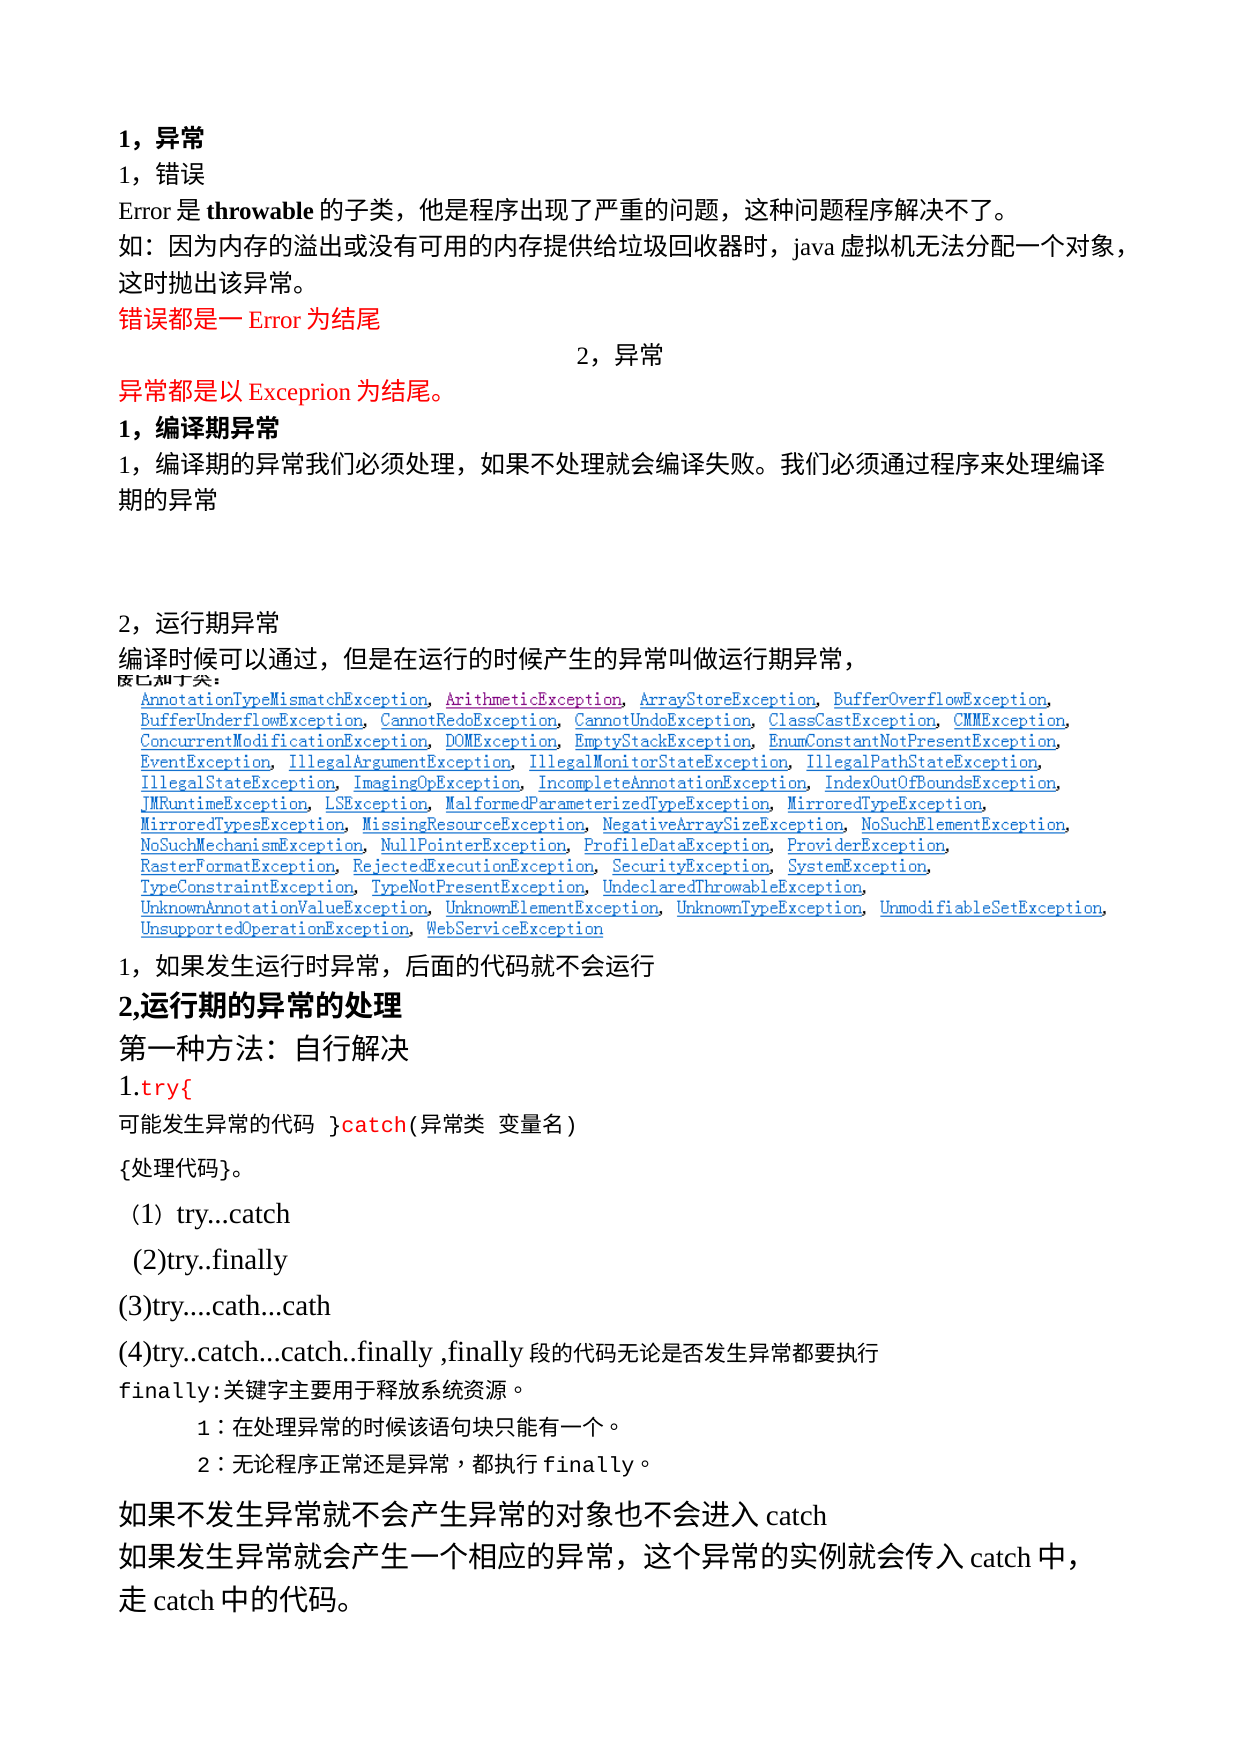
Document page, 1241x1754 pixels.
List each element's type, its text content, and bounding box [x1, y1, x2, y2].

text 1，异常 [118, 118, 1122, 154]
text 错误都是一Error为结尾 [118, 299, 1122, 336]
text 编译时候可以通过，但是在运行的时候产生的异常叫做运行期异常， [118, 639, 1122, 675]
text 第一种方法：自行解决 [118, 1025, 1122, 1068]
text 2：无论程序正常还是异常，都执行finally。 [118, 1454, 1122, 1479]
text 如果不发生异常就不会产生异常的对象也不会进入catch [118, 1492, 1122, 1534]
text {处理代码}。 [118, 1151, 1122, 1183]
text 1，错误 [118, 154, 1122, 191]
text Error是throwable的子类，他是程序出现了严重的问题，这种问题程序解决不了。 [118, 191, 1122, 227]
text 异常都是以Exceprion为结尾。 [118, 372, 1122, 408]
text 2，运行期异常 [118, 603, 1122, 639]
text （1）try...catch [118, 1196, 1122, 1229]
text 可能发生异常的代码 }catch(异常类 变量名) [118, 1114, 1122, 1139]
text 2,运行期的异常的处理 [118, 983, 1122, 1025]
text 如果发生异常就会产生一个相应的异常，这个异常的实例就会传入catch中，走catch中的代码。 [118, 1534, 1122, 1619]
text finally:关键字主要用于释放系统资源。 [118, 1380, 1122, 1405]
text (4)try..catch...catch..finally ,finally段的代码无论是否发生异常都要执行 [118, 1334, 1122, 1367]
text 1，编译期异常 [118, 408, 1122, 444]
text (2)try..finally [118, 1242, 1122, 1275]
text 1，如果发生运行时异常，后面的代码就不会运行 [118, 947, 1122, 983]
picture [118, 675, 1123, 947]
text 2，异常 [118, 336, 1122, 372]
text 如：因为内存的溢出或没有可用的内存提供给垃圾回收器时，java虚拟机无法分配一个对象，这时抛出该异常。 [118, 227, 1122, 299]
text 1.try{ [118, 1068, 1122, 1101]
text 1，编译期的异常我们必须处理，如果不处理就会编译失败。我们必须通过程序来处理编译期的异常 [118, 444, 1122, 517]
text (3)try....cath...cath [118, 1288, 1122, 1321]
text 1：在处理异常的时候该语句块只能有一个。 [118, 1417, 1122, 1442]
